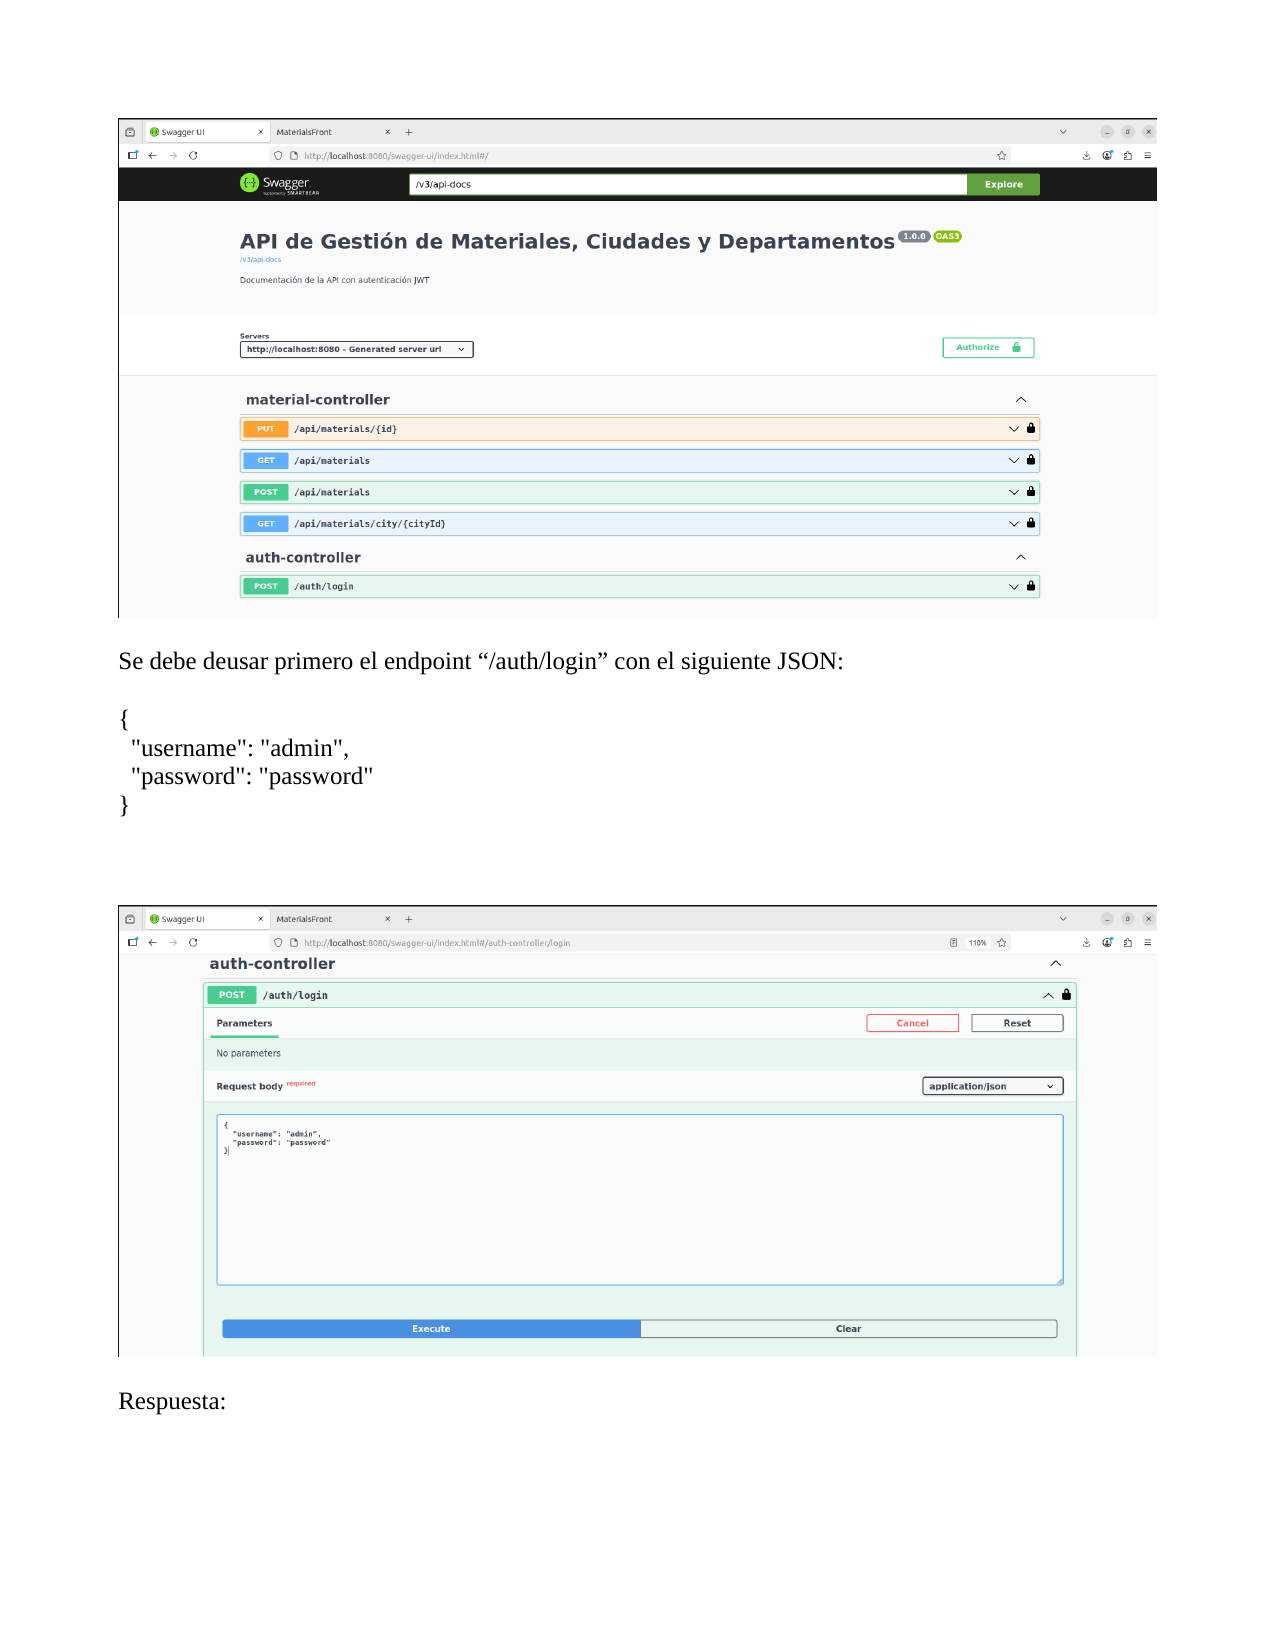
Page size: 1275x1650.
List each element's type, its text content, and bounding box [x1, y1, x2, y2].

text Se debe deusar primero el endpoint “/auth/login” con el siguiente JSON: [118, 646, 1157, 675]
picture [118, 905, 1157, 1357]
text "password": "password" [118, 761, 1157, 790]
text Respuesta: [118, 1386, 1157, 1414]
text { [118, 704, 1157, 733]
text } [118, 790, 1157, 819]
text "username": "admin", [118, 733, 1157, 761]
picture [118, 118, 1157, 618]
